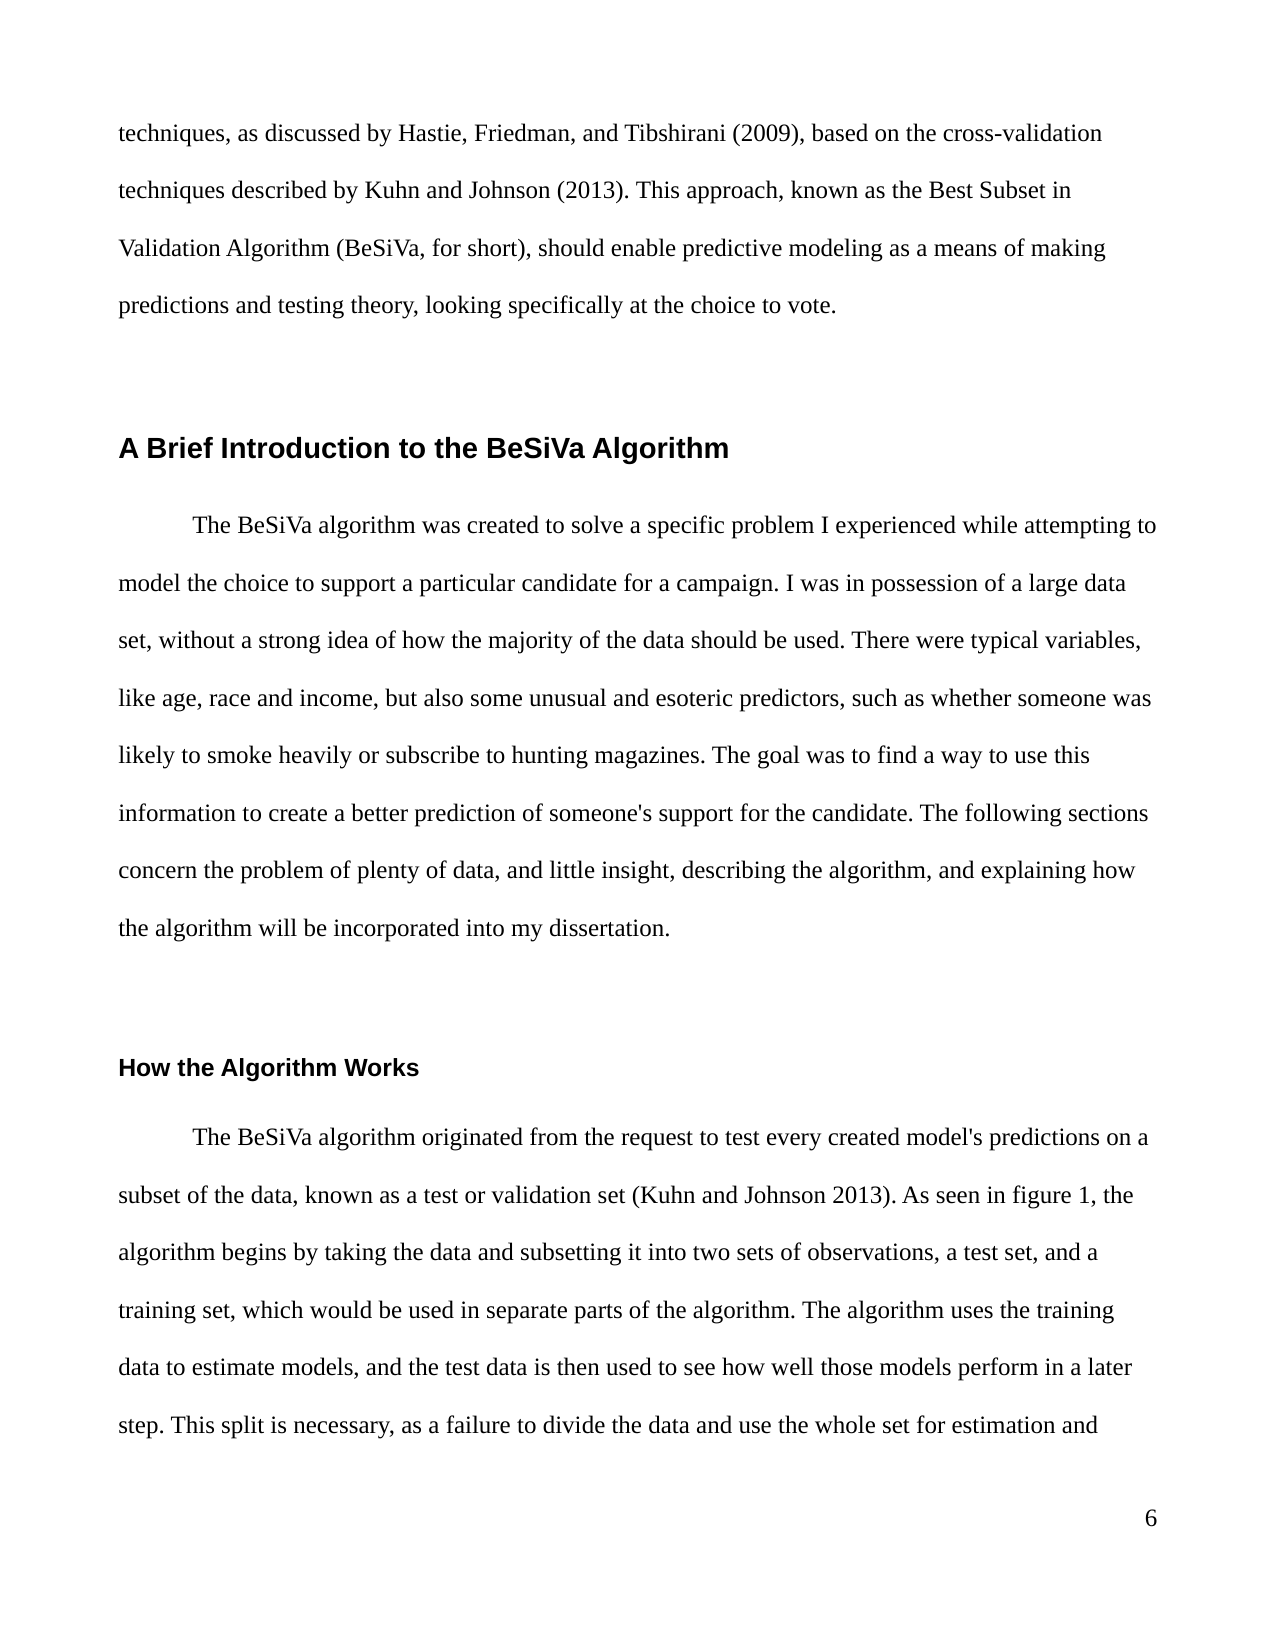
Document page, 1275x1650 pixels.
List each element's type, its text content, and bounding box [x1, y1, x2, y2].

text The BeSiVa algorithm originated from the request to test every created model's predictions on a subset of the data, known as a test or validation set (Kuhn and Johnson 2013). As seen in figure 1, the algorithm begins by taking the data and subsetting it into two sets of observations, a test set, and a training set, which would be used in separate parts of the algorithm. The algorithm uses the training data to estimate models, and the test data is then used to see how well those models perform in a later step. This split is necessary, as a failure to divide the data and use the whole set for estimation and [118, 1122, 1157, 1438]
text The BeSiVa algorithm was created to solve a specific problem I experienced while attempting to model the choice to support a particular candidate for a campaign. I was in possession of a large data set, without a strong idea of how the majority of the data should be used. There were typical variables, like age, race and income, but also some unusual and esoteric predictors, such as whether someone was likely to smoke heavily or subscribe to hunting magazines. The goal was to find a way to use this information to create a better prediction of someone's support for the candidate. The following sections concern the problem of plenty of data, and little insight, describing the algorithm, and explaining how the algorithm will be incorporated into my dissertation. [118, 510, 1157, 941]
subtitle A Brief Introduction to the BeSiVa Algorithm [118, 431, 1157, 464]
text techniques, as discussed by Hastie, Friedman, and Tibshirani (2009), based on the cross-validation techniques described by Kuhn and Johnson (2013). This approach, known as the Best Subset in Validation Algorithm (BeSiVa, for short), should enable predictive modeling as a means of making predictions and testing theory, looking specifically at the choice to vote. [118, 118, 1157, 319]
subtitle How the Algorithm Works [118, 1053, 1157, 1081]
